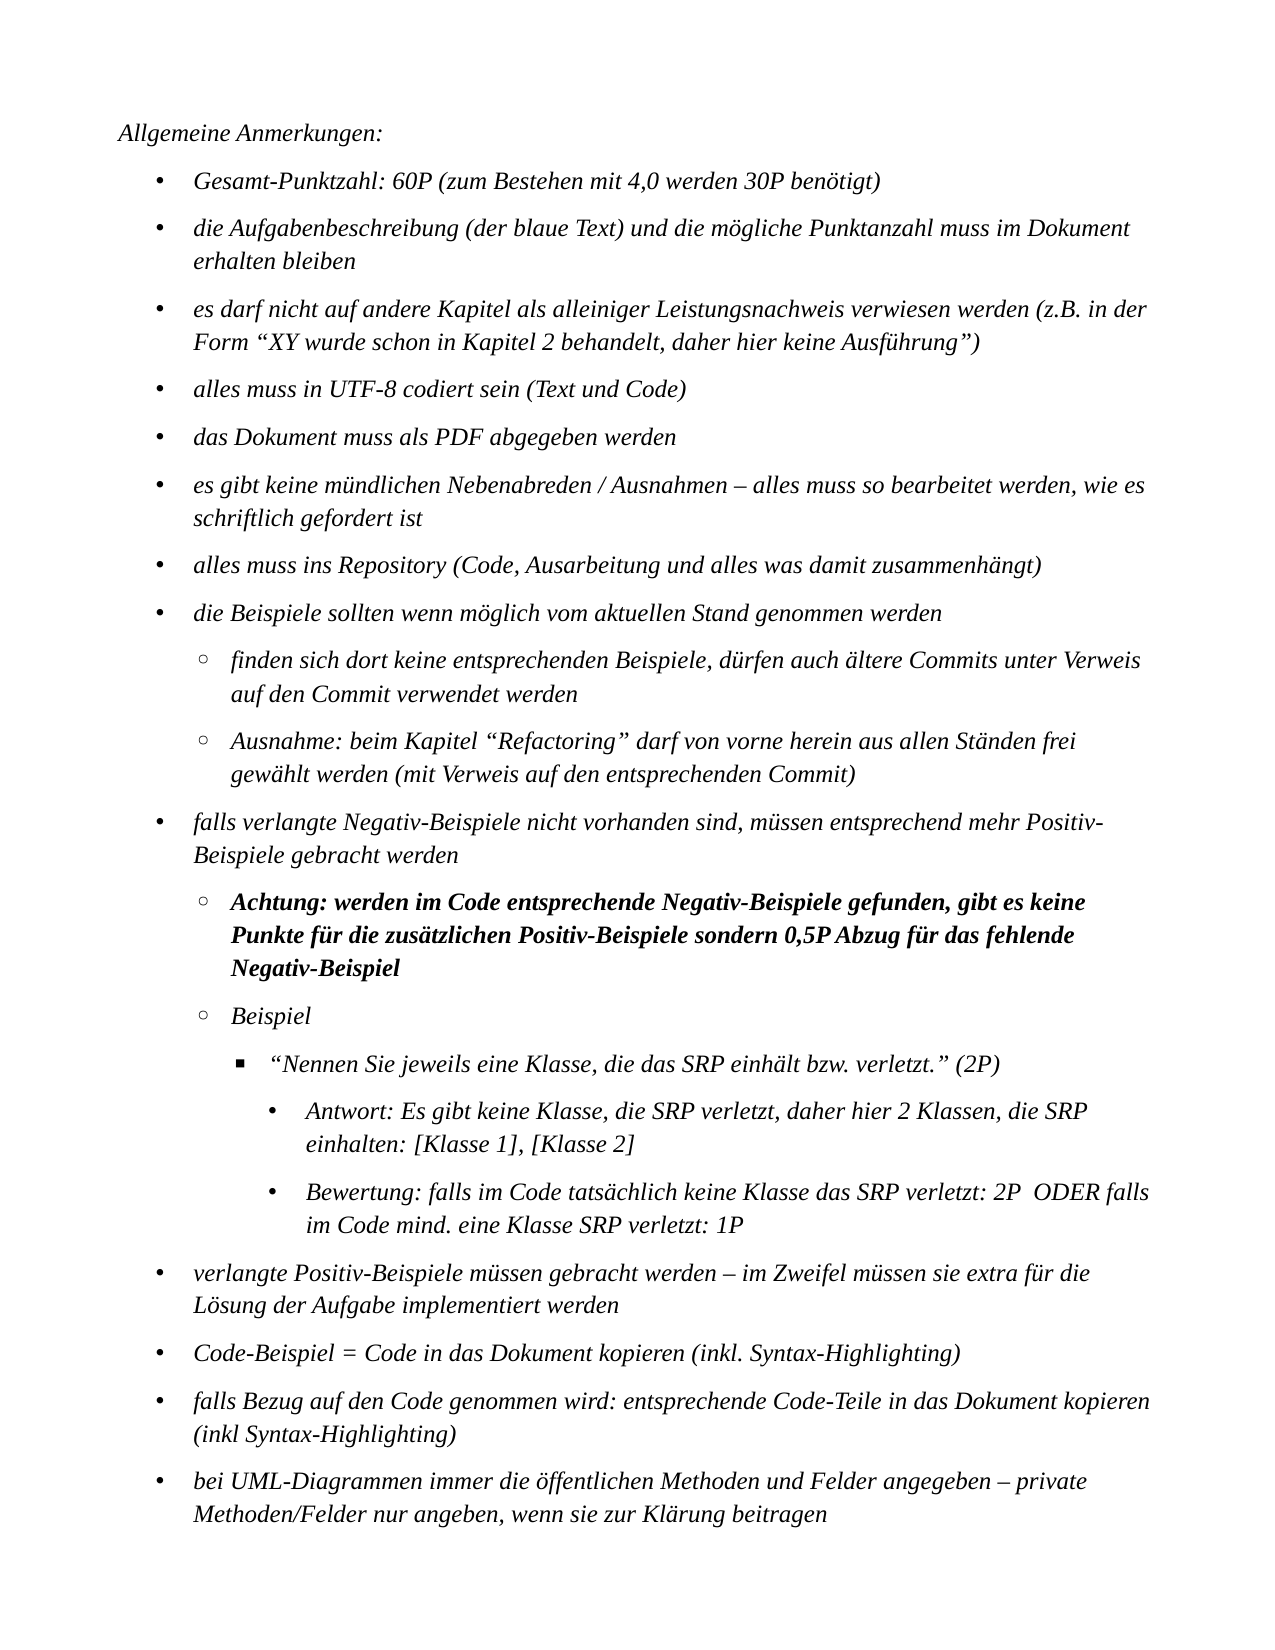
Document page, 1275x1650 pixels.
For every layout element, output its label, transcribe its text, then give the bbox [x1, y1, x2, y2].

list Beispiel [193, 1001, 1157, 1030]
list falls Bezug auf den Code genommen wird: entsprechende Code-Teile in das Dokument kopieren (inkl Syntax-Highlighting) [156, 1386, 1157, 1448]
list es darf nicht auf andere Kapitel als alleiniger Leistungsnachweis verwiesen werden (z.B. in der Form “XY wurde schon in Kapitel 2 behandelt, daher hier keine Ausführung”) [156, 294, 1157, 356]
text Allgemeine Anmerkungen: [118, 118, 1157, 147]
list bei UML-Diagrammen immer die öffentlichen Methoden und Felder angegeben – private Methoden/Felder nur angeben, wenn sie zur Klärung beitragen [156, 1466, 1157, 1528]
list das Dokument muss als PDF abgegeben werden [156, 422, 1157, 451]
list Ausnahme: beim Kapitel “Refactoring” darf von vorne herein aus allen Ständen frei gewählt werden (mit Verweis auf den entsprechenden Commit) [193, 726, 1157, 788]
list Code-Beispiel = Code in das Dokument kopieren (inkl. Syntax-Highlighting) [156, 1338, 1157, 1367]
list Gesamt-Punktzahl: 60P (zum Bestehen mit 4,0 werden 30P benötigt) [156, 166, 1157, 194]
list Achtung: werden im Code entsprechende Negativ-Beispiele gefunden, gibt es keine Punkte für die zusätzlichen Positiv-Beispiele sondern 0,5P Abzug für das fehlende Negativ-Beispiel [193, 887, 1157, 982]
list finden sich dort keine entsprechenden Beispiele, dürfen auch ältere Commits unter Verweis auf den Commit verwendet werden [193, 646, 1157, 707]
list alles muss in UTF-8 codiert sein (Text und Code) [156, 374, 1157, 403]
list Antwort: Es gibt keine Klasse, die SRP verletzt, daher hier 2 Klassen, die SRP einhalten: [Klasse 1], [Klasse 2] [268, 1096, 1157, 1158]
list falls verlangte Negativ-Beispiele nicht vorhanden sind, müssen entsprechend mehr Positiv-Beispiele gebracht werden [156, 807, 1157, 869]
list “Nennen Sie jeweils eine Klasse, die das SRP einhält bzw. verletzt.” (2P) [231, 1049, 1157, 1077]
list verlangte Positiv-Beispiele müssen gebracht werden – im Zweifel müssen sie extra für die Lösung der Aufgabe implementiert werden [156, 1258, 1157, 1319]
list die Beispiele sollten wenn möglich vom aktuellen Stand genommen werden [156, 598, 1157, 627]
list alles muss ins Repository (Code, Ausarbeitung und alles was damit zusammenhängt) [156, 550, 1157, 579]
list es gibt keine mündlichen Nebenabreden / Ausnahmen – alles muss so bearbeitet werden, wie es schriftlich gefordert ist [156, 470, 1157, 532]
list Bewertung: falls im Code tatsächlich keine Klasse das SRP verletzt: 2P ODER falls im Code mind. eine Klasse SRP verletzt: 1P [268, 1177, 1157, 1239]
list die Aufgabenbeschreibung (der blaue Text) und die mögliche Punktanzahl muss im Dokument erhalten bleiben [156, 213, 1157, 275]
